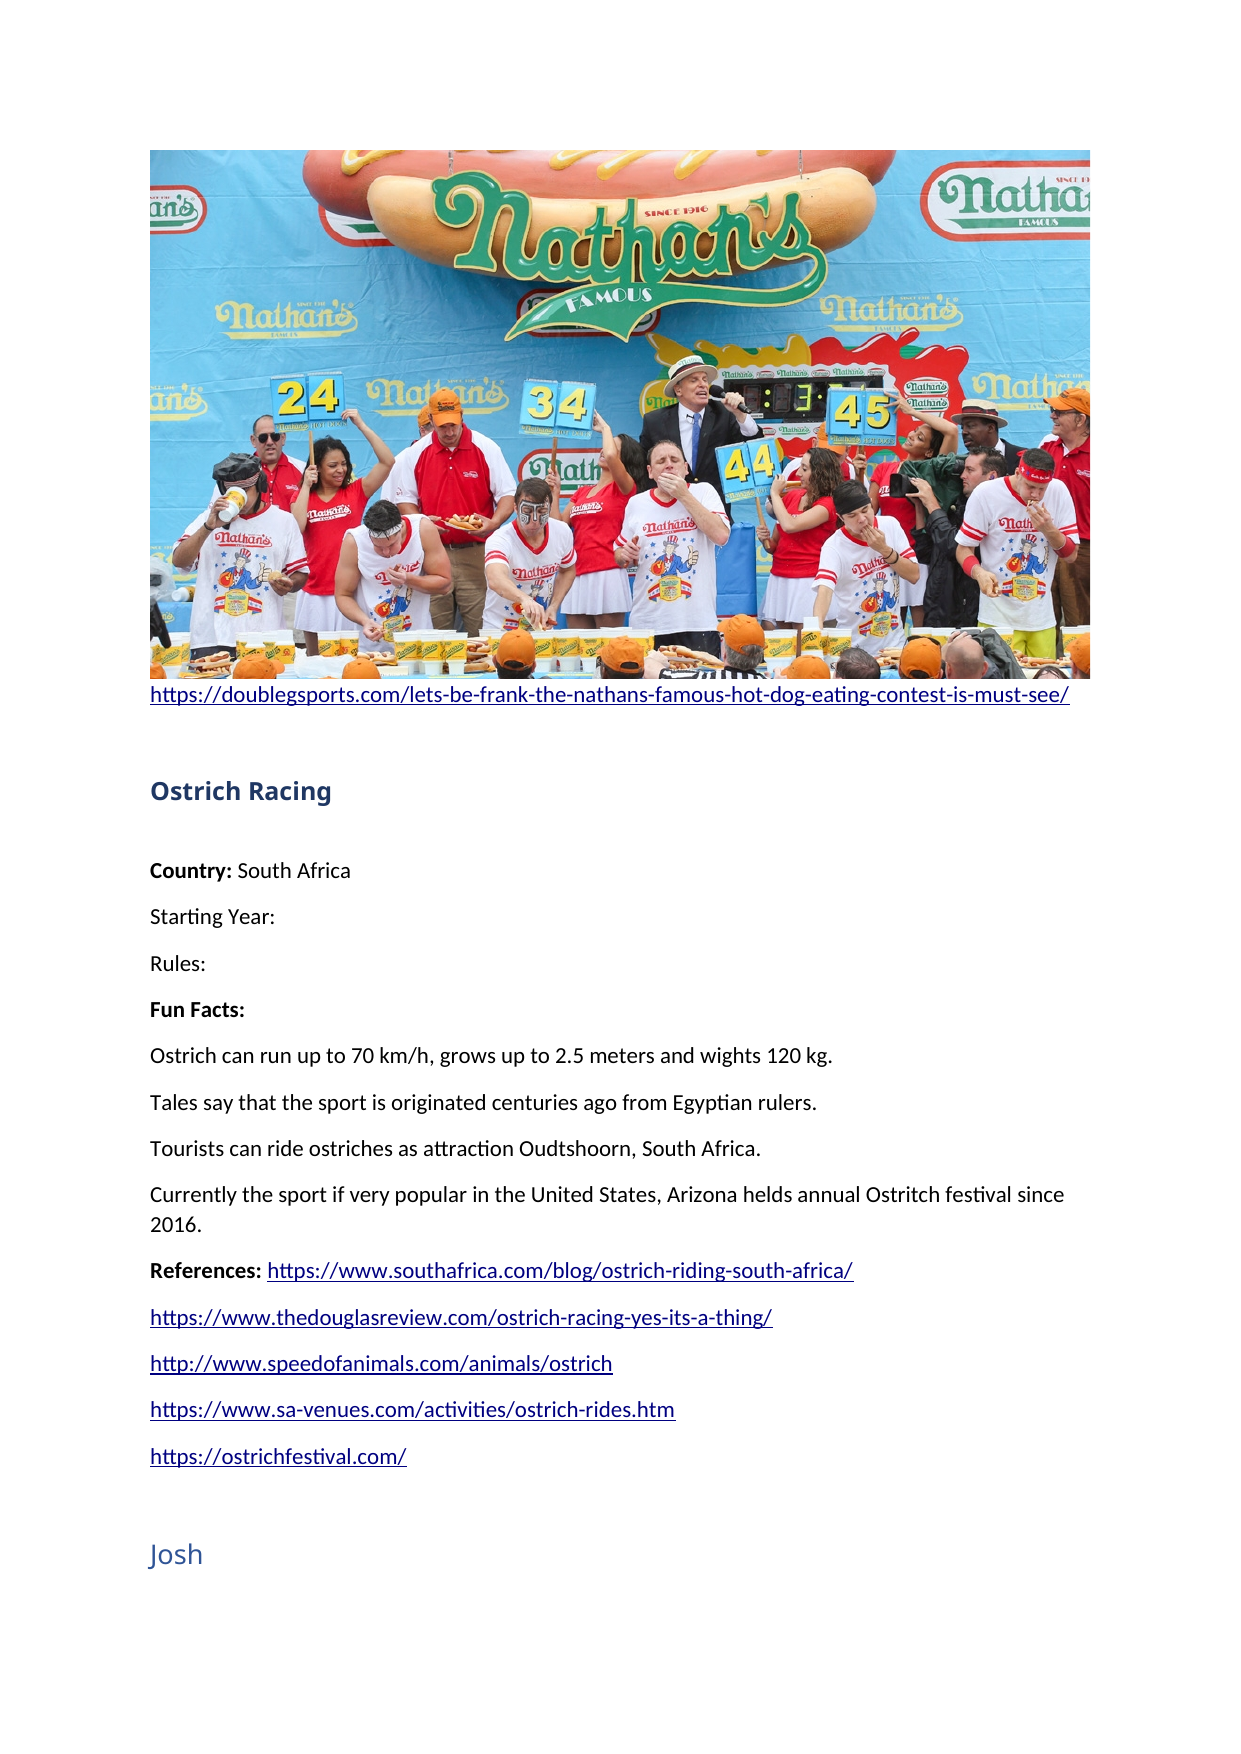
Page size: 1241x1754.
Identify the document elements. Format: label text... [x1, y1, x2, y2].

text http://www.speedofanimals.com/animals/ostrich [150, 1349, 1090, 1377]
subtitle Ostrich Racing [150, 773, 1090, 808]
text Tourists can ride ostriches as attraction Oudtshoorn, South Africa. [150, 1134, 1090, 1162]
text https://ostrichfestival.com/ [150, 1442, 1090, 1470]
text https://doublegsports.com/lets-be-frank-the-nathans-famous-hot-dog-eating-contest-is-must-see/ [150, 679, 1090, 708]
text Currently the sport if very popular in the United States, Arizona helds annual Ostritch festival since 2016. [150, 1180, 1090, 1238]
text Rules: [150, 949, 1090, 977]
text Tales say that the sport is originated centuries ago from Egyptian rulers. [150, 1088, 1090, 1116]
text https://www.sa-venues.com/activities/ostrich-rides.htm [150, 1396, 1090, 1423]
text References: https://www.southafrica.com/blog/ostrich-riding-south-africa/ [150, 1256, 1090, 1284]
text https://www.thedouglasreview.com/ostrich-racing-yes-its-a-thing/ [150, 1303, 1090, 1331]
text Country: South Africa [150, 856, 1090, 884]
subtitle Josh [150, 1536, 1090, 1572]
text Ostrich can run up to 70 km/h, grows up to 2.5 meters and wights 120 kg. [150, 1041, 1090, 1069]
text Fun Facts: [150, 995, 1090, 1023]
text Starting Year: [150, 902, 1090, 930]
